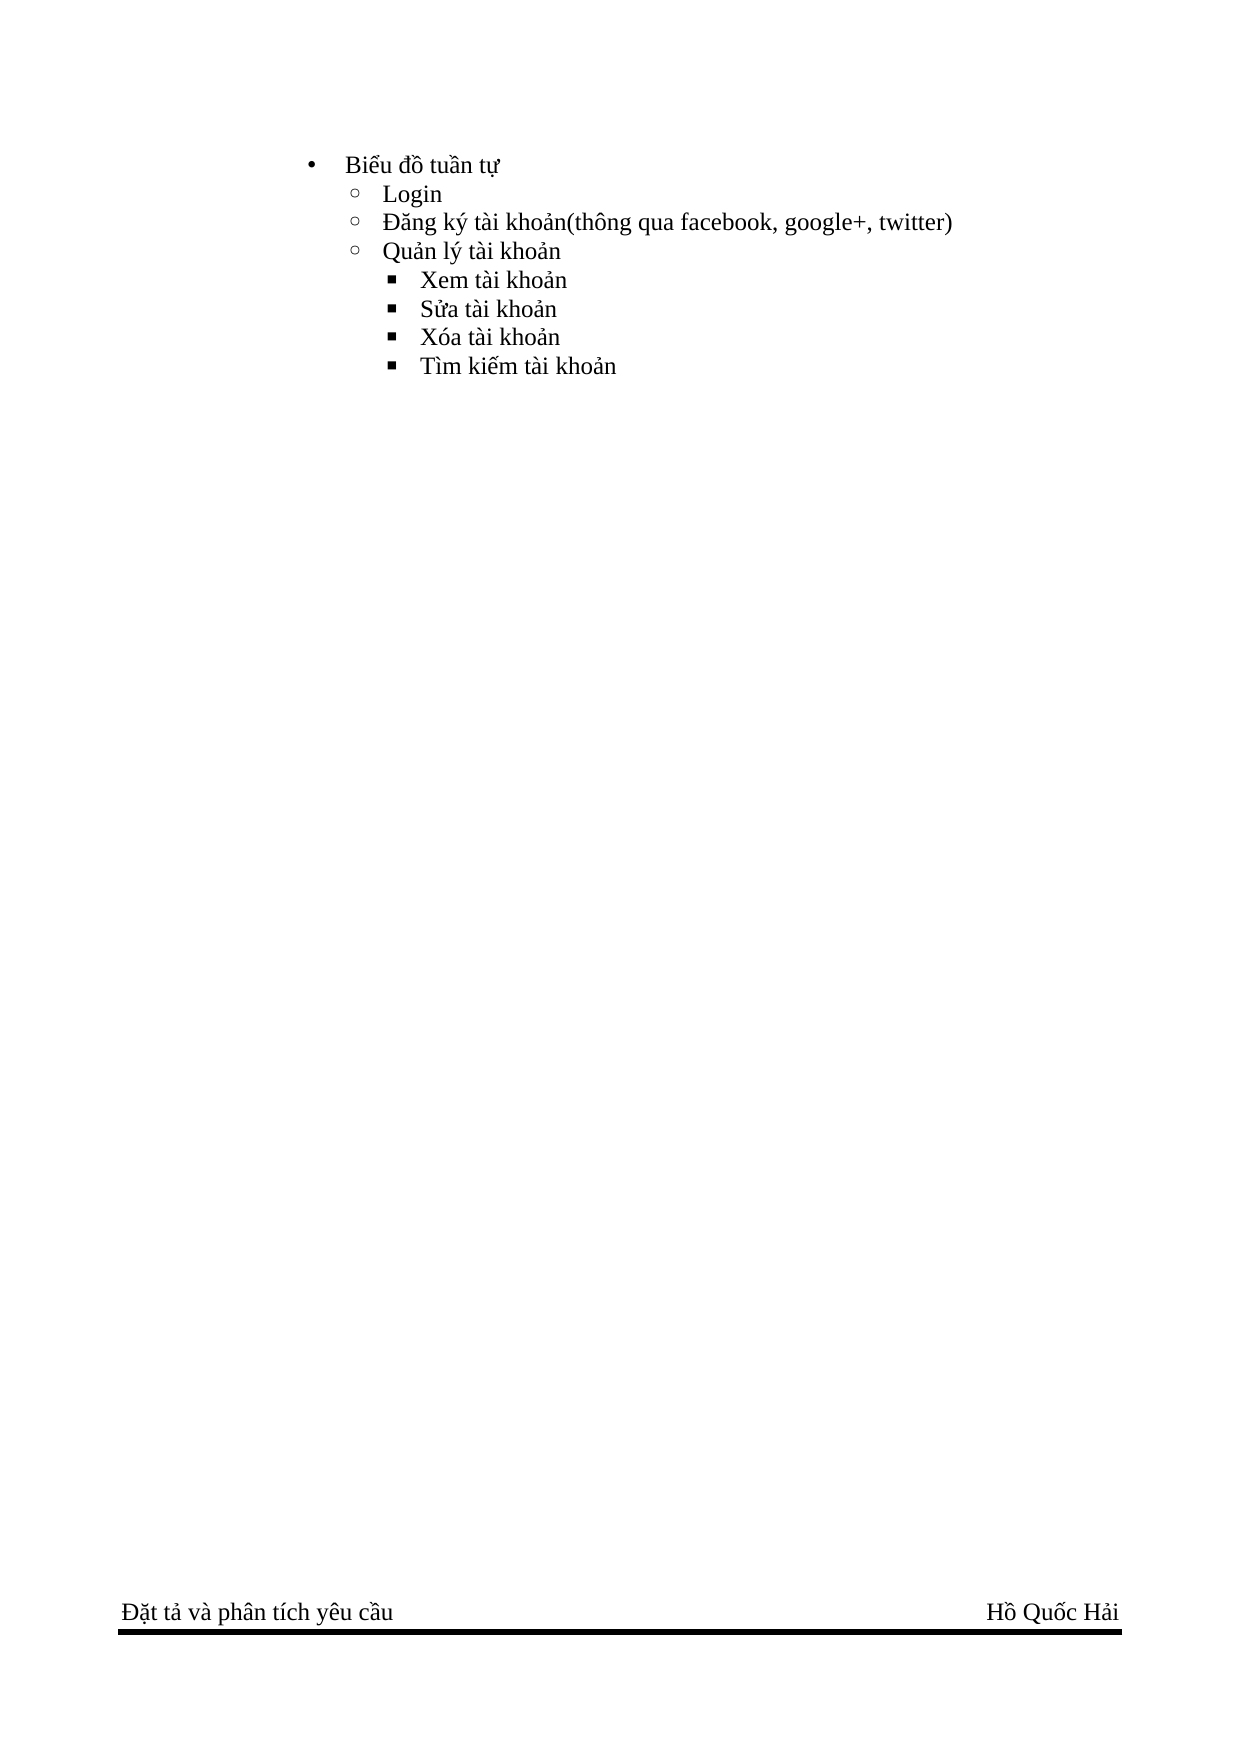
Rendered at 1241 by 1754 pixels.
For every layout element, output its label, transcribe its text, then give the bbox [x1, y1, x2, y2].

list Login [345, 179, 1119, 207]
list Tìm kiếm tài khoản [382, 351, 1119, 380]
list Xem tài khoản [382, 265, 1119, 294]
list Quản lý tài khoản [345, 236, 1119, 265]
list Đăng ký tài khoản(thông qua facebook, google+, twitter) [345, 207, 1119, 236]
list Xóa tài khoản [382, 322, 1119, 351]
list Sửa tài khoản [382, 294, 1119, 322]
list Biểu đồ tuần tự [307, 150, 1119, 179]
